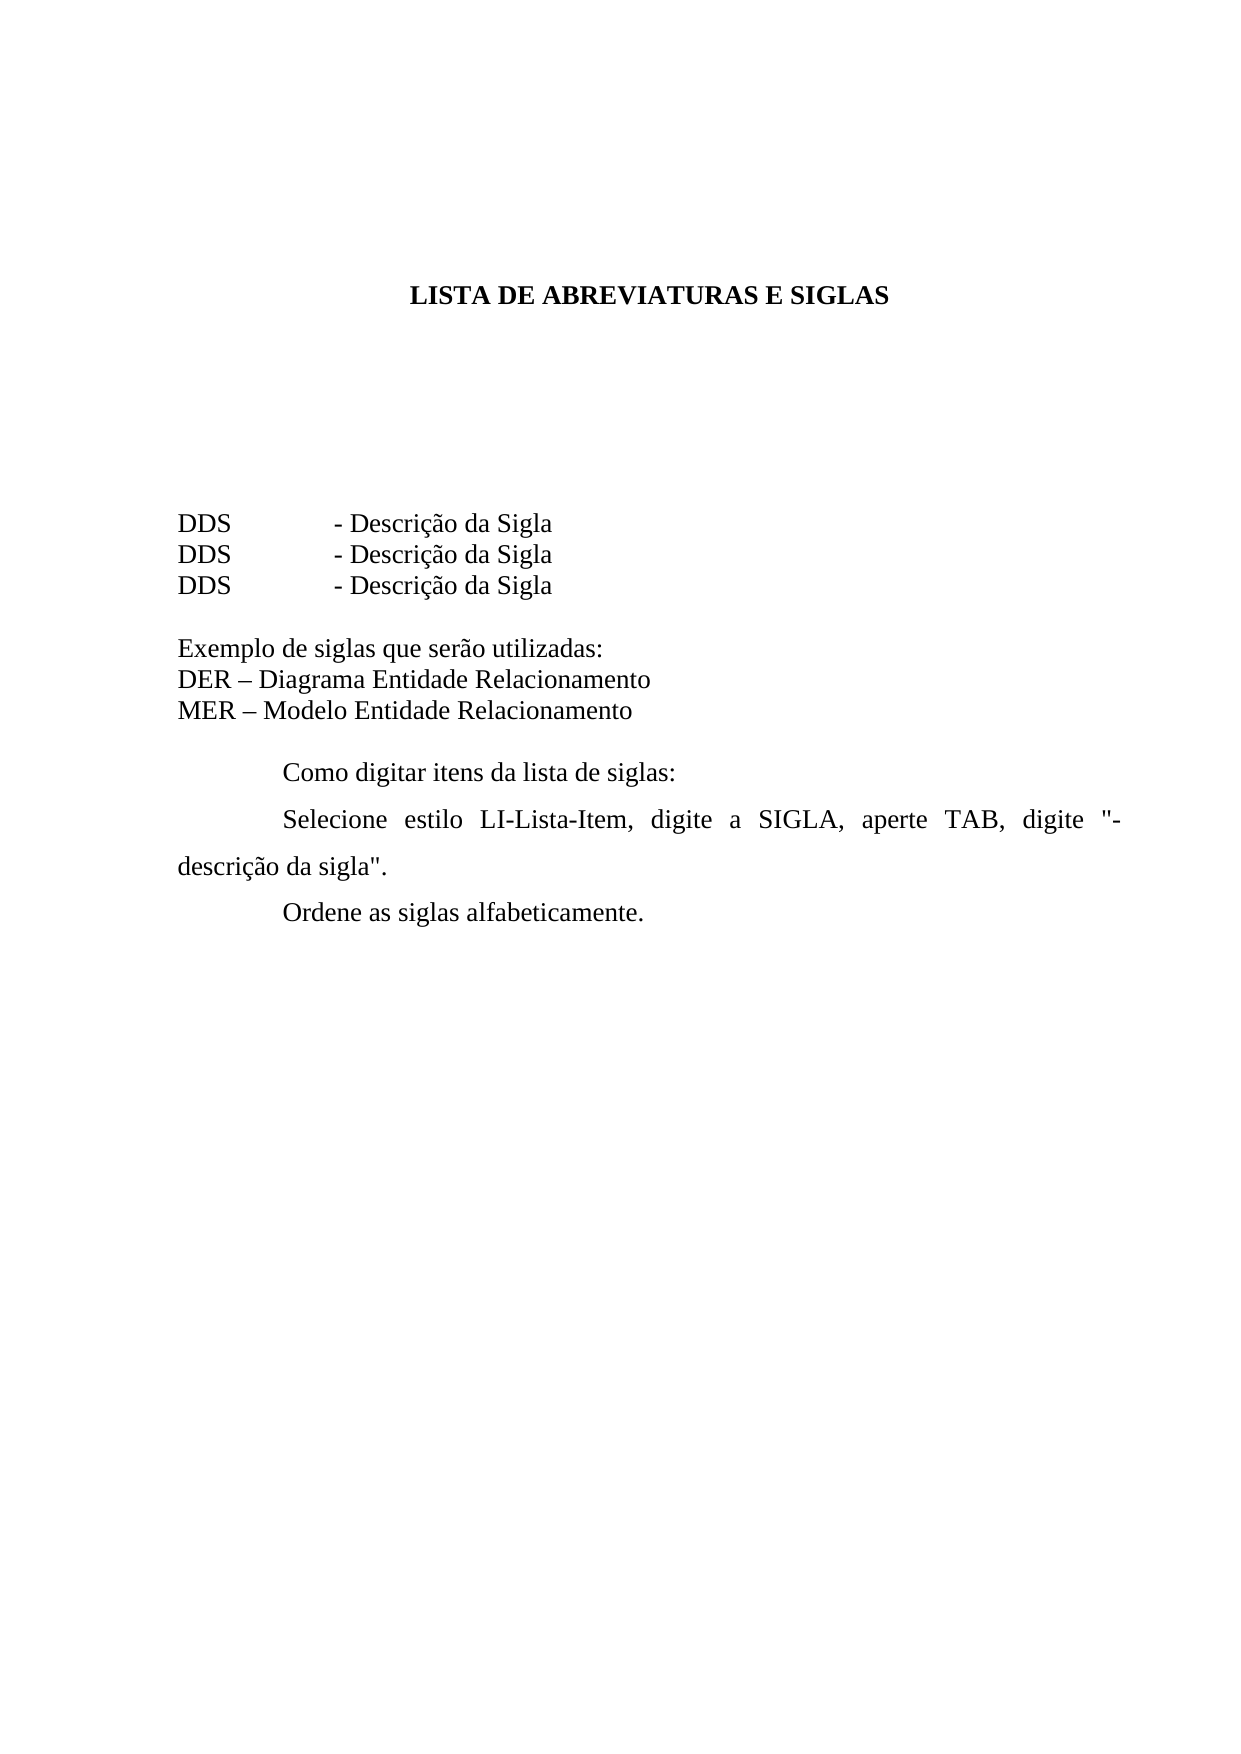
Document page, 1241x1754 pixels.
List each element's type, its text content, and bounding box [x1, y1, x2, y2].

list DER – Diagrama Entidade Relacionamento [177, 663, 1122, 694]
list DDS - Descrição da Sigla [177, 507, 1122, 538]
text Ordene as siglas alfabeticamente. [177, 896, 1122, 927]
list DDS - Descrição da Sigla [177, 538, 1122, 569]
text Lista de abreviaturas e Siglas [177, 279, 1122, 310]
list Exemplo de siglas que serão utilizadas: [177, 632, 1122, 663]
text Selecione estilo LI-Lista-Item, digite a SIGLA, aperte TAB, digite "- descrição da sigla". [177, 803, 1122, 881]
text Como digitar itens da lista de siglas: [177, 756, 1122, 787]
list DDS - Descrição da Sigla [177, 569, 1122, 601]
list MER – Modelo Entidade Relacionamento [177, 694, 1122, 725]
